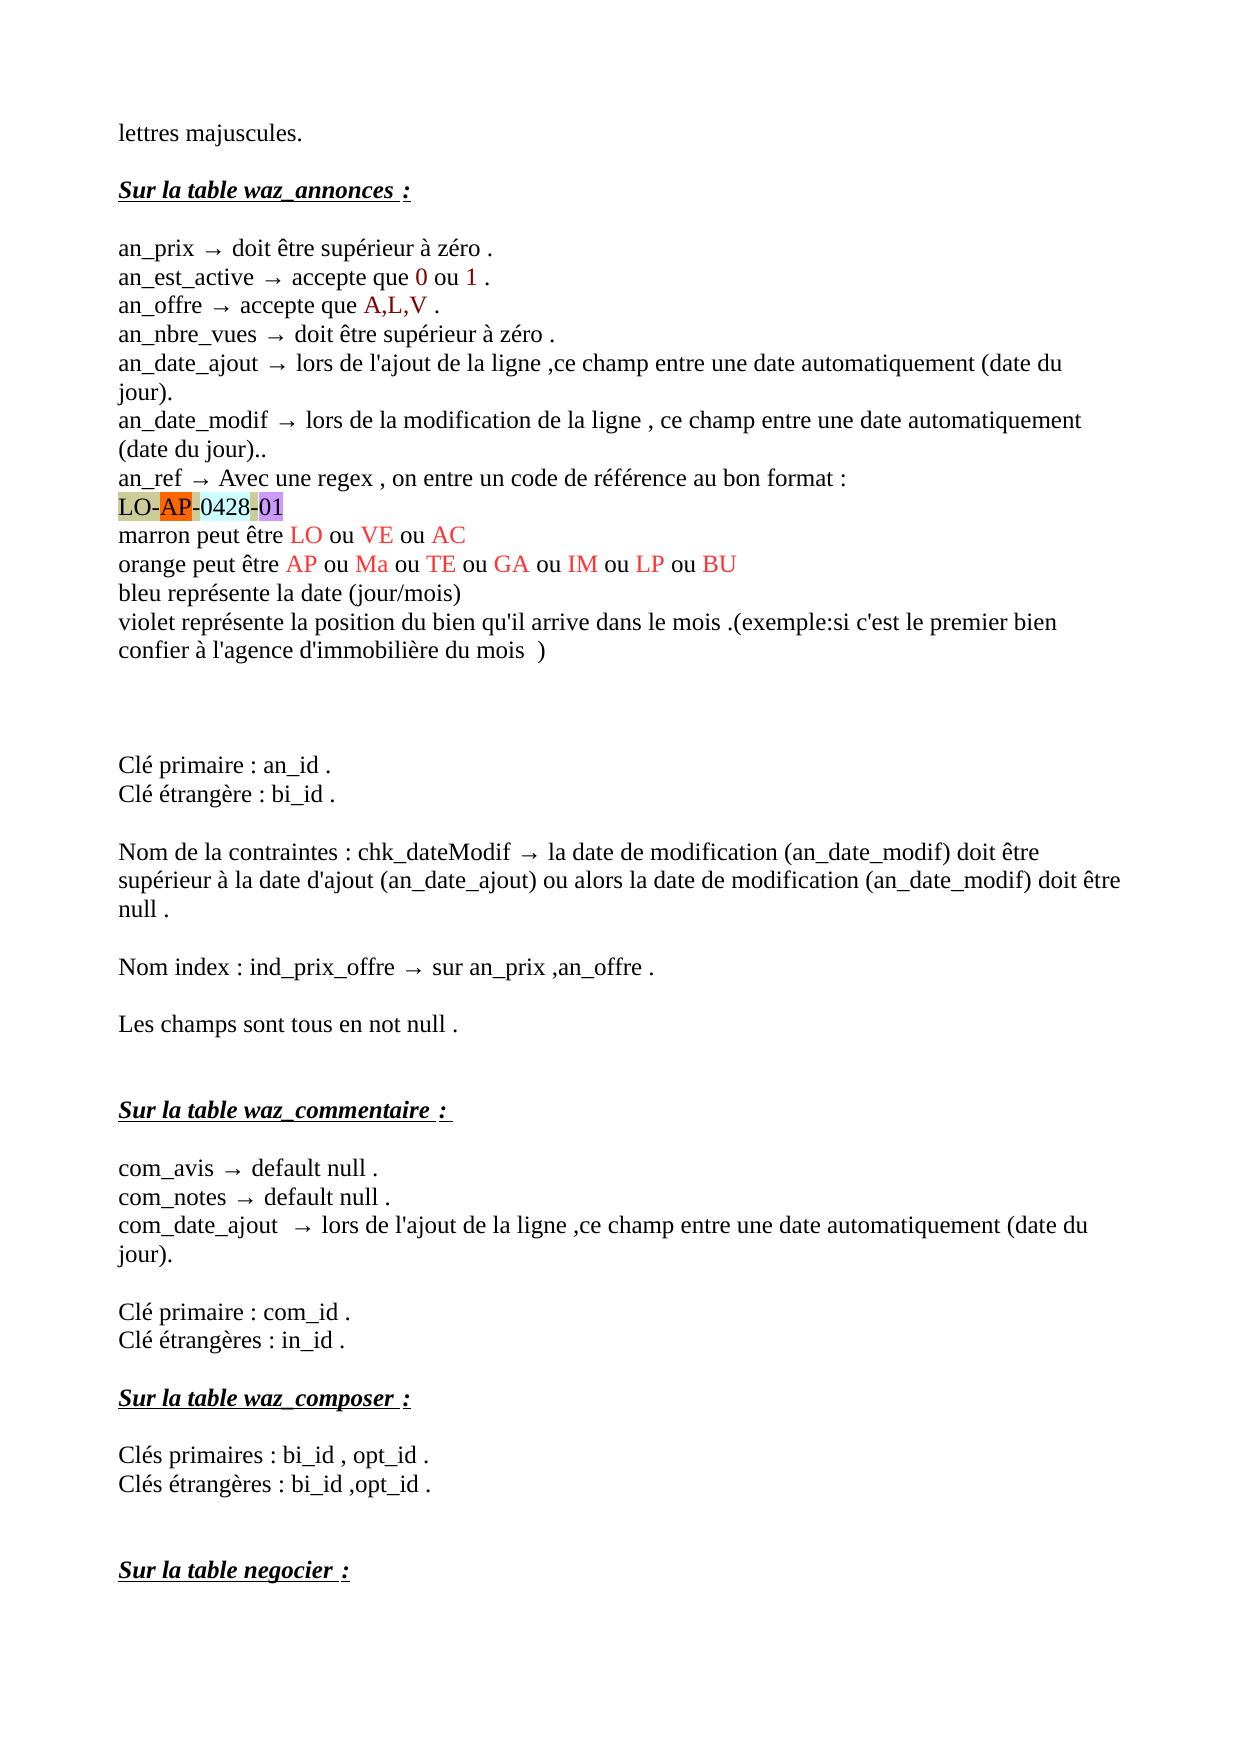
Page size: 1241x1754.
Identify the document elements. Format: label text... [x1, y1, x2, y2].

text an_date_modif → lors de la modification de la ligne , ce champ entre une date automatiquement (date du jour).. [118, 406, 1122, 463]
text Sur la table waz_commentaire : [118, 1096, 1122, 1124]
text Nom de la contraintes : chk_dateModif → la date de modification (an_date_modif) doit être supérieur à la date d'ajout (an_date_ajout) ou alors la date de modification (an_date_modif) doit être null . [118, 837, 1122, 923]
text com_avis → default null . [118, 1153, 1122, 1182]
text com_date_ajout → lors de l'ajout de la ligne ,ce champ entre une date automatiquement (date du jour). [118, 1211, 1122, 1268]
text Sur la table waz_composer : [118, 1383, 1122, 1412]
text marron peut être LO ou VE ou AC [118, 521, 1122, 549]
text an_ref → Avec une regex , on entre un code de référence au bon format : [118, 463, 1122, 492]
text orange peut être AP ou Ma ou TE ou GA ou IM ou LP ou BU [118, 549, 1122, 578]
text lettres majuscules. [118, 118, 1122, 147]
text violet représente la position du bien qu'il arrive dans le mois .(exemple:si c'est le premier bien confier à l'agence d'immobilière du mois ) [118, 607, 1122, 664]
text Les champs sont tous en not null . [118, 1009, 1122, 1038]
text Clé étrangères : in_id . [118, 1326, 1122, 1354]
text Clés étrangères : bi_id ,opt_id . [118, 1469, 1122, 1498]
text LO-AP-0428-01 [118, 492, 1122, 521]
text Clé étrangère : bi_id . [118, 779, 1122, 808]
text Clé primaire : com_id . [118, 1297, 1122, 1326]
text com_notes → default null . [118, 1182, 1122, 1211]
text an_prix → doit être supérieur à zéro . [118, 233, 1122, 262]
text an_offre → accepte que A,L,V . [118, 291, 1122, 319]
text Sur la table waz_annonces : [118, 176, 1122, 204]
text Clés primaires : bi_id , opt_id . [118, 1441, 1122, 1469]
text Clé primaire : an_id . [118, 751, 1122, 779]
text an_est_active → accepte que 0 ou 1 . [118, 262, 1122, 291]
text Nom index : ind_prix_offre → sur an_prix ,an_offre . [118, 952, 1122, 981]
text bleu représente la date (jour/mois) [118, 578, 1122, 607]
text an_date_ajout → lors de l'ajout de la ligne ,ce champ entre une date automatiquement (date du jour). [118, 348, 1122, 406]
text an_nbre_vues → doit être supérieur à zéro . [118, 319, 1122, 348]
text Sur la table negocier : [118, 1556, 1122, 1584]
